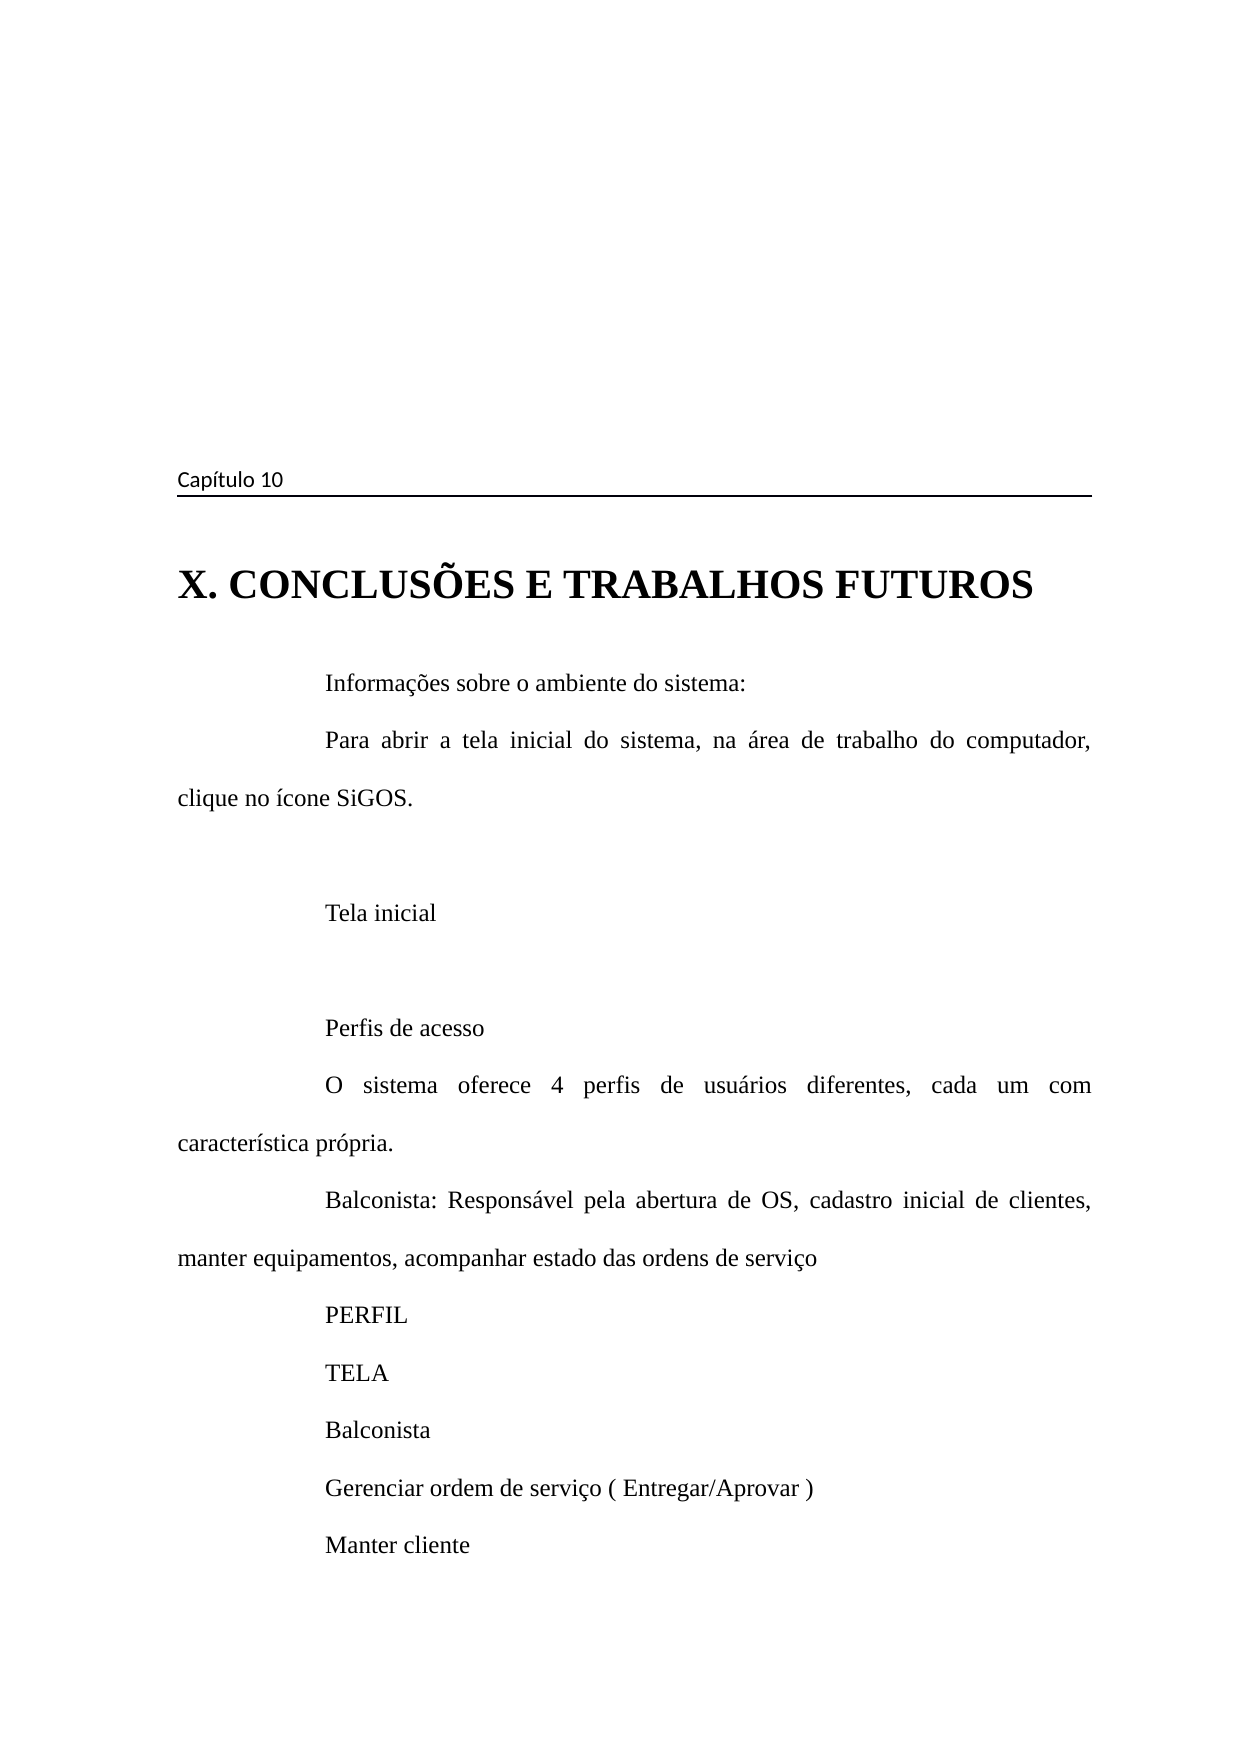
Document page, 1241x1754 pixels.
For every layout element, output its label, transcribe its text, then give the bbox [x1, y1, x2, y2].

text O sistema oferece 4 perfis de usuários diferentes, cada um com característica própria. [177, 1070, 1092, 1156]
text Gerenciar ordem de serviço ( Entregar/Aprovar ) [177, 1473, 1092, 1501]
text Balconista: Responsável pela abertura de OS, cadastro inicial de clientes, manter equipamentos, acompanhar estado das ordens de serviço [177, 1185, 1092, 1271]
text Balconista [177, 1415, 1092, 1444]
text Informações sobre o ambiente do sistema: [177, 668, 1092, 696]
subtitle X. CONCLUSÕES E TRABALHOS FUTUROS [177, 559, 1092, 607]
text Para abrir a tela inicial do sistema, na área de trabalho do computador, clique no ícone SiGOS. [177, 725, 1092, 811]
text Perfis de acesso [177, 1013, 1092, 1041]
text TELA [177, 1358, 1092, 1386]
text Capítulo 10 [177, 465, 1092, 495]
text PERFIL [177, 1300, 1092, 1329]
text Manter cliente [177, 1530, 1092, 1559]
text Tela inicial [177, 898, 1092, 926]
